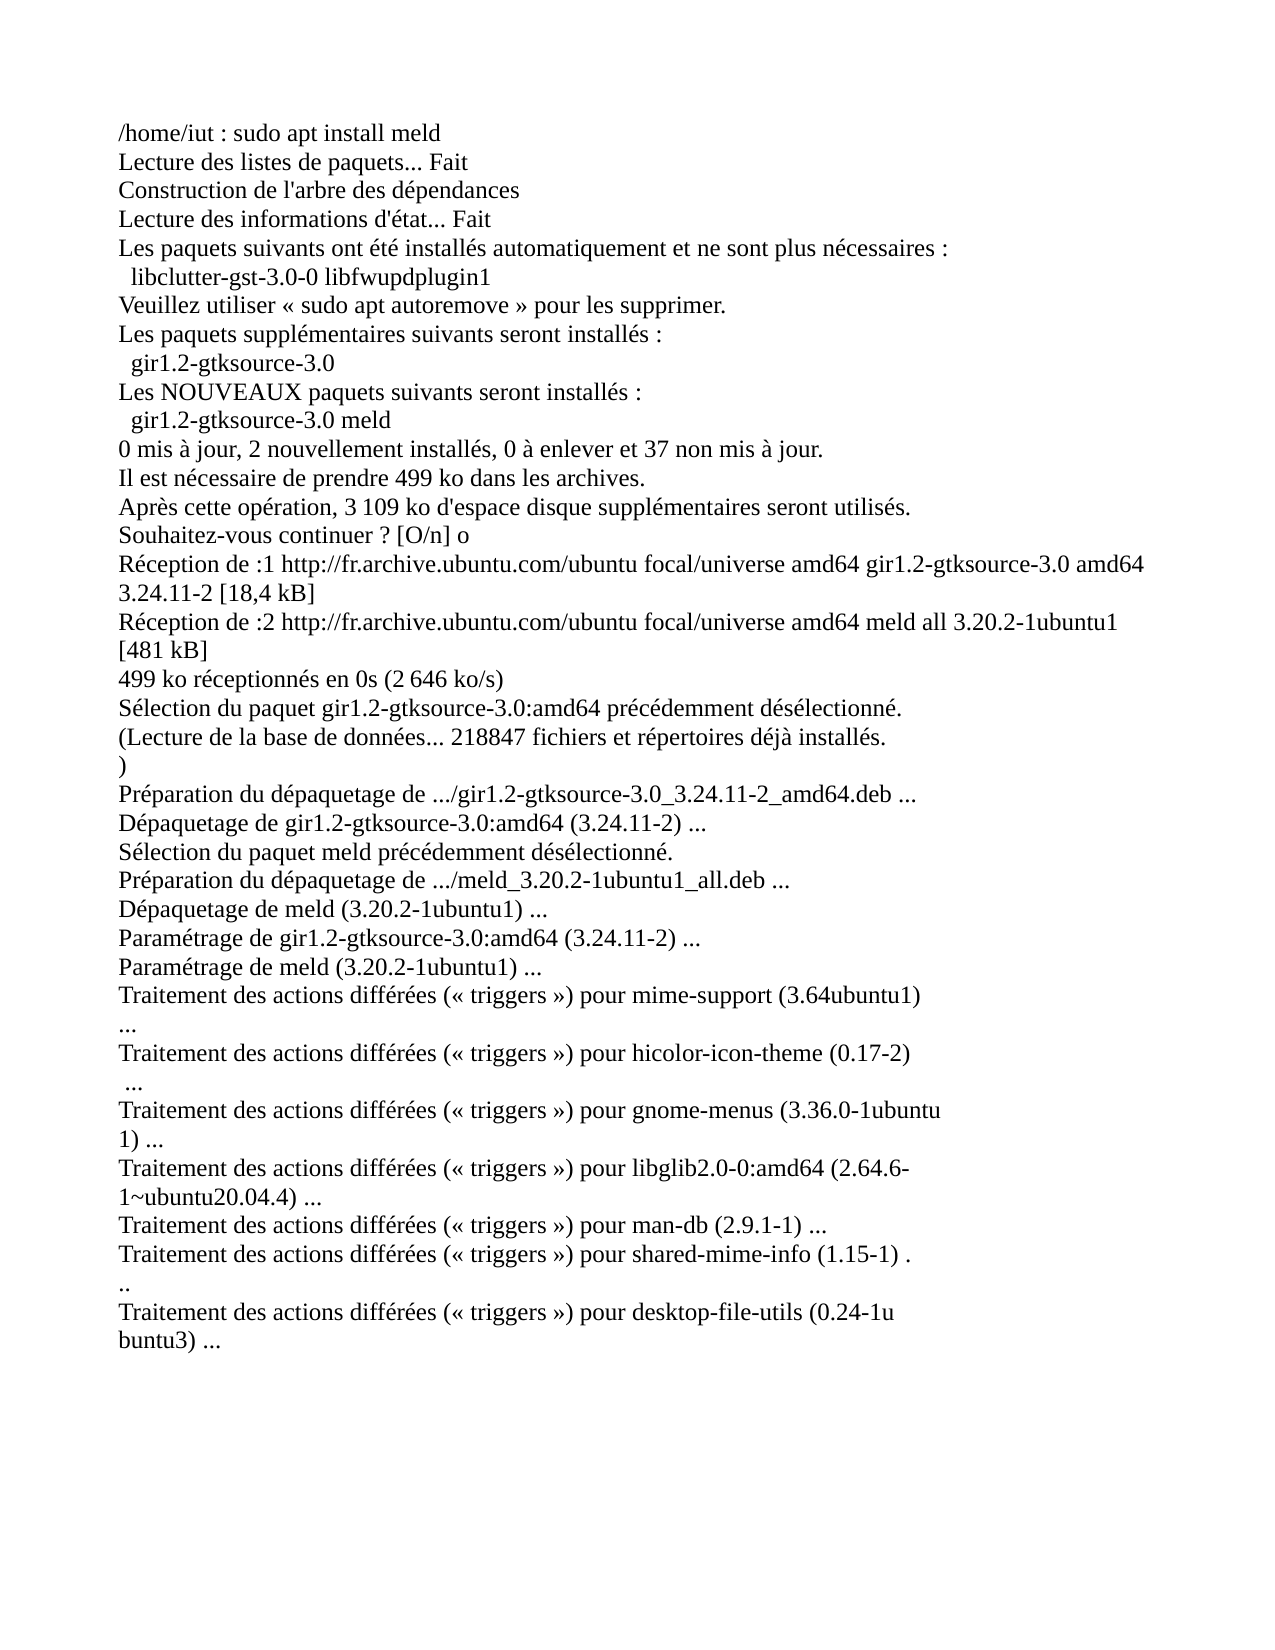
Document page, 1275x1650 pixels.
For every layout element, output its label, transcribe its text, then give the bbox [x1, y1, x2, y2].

text Préparation du dépaquetage de .../gir1.2-gtksource-3.0_3.24.11-2_amd64.deb ... [118, 779, 1157, 808]
text Paramétrage de gir1.2-gtksource-3.0:amd64 (3.24.11-2) ... [118, 923, 1157, 952]
text Construction de l'arbre des dépendances [118, 176, 1157, 204]
text libclutter-gst-3.0-0 libfwupdplugin1 [118, 262, 1157, 291]
text Réception de :1 http://fr.archive.ubuntu.com/ubuntu focal/universe amd64 gir1.2-gtksource-3.0 amd64 3.24.11-2 [18,4 kB] [118, 549, 1157, 607]
text .. [118, 1268, 1157, 1297]
text ) [118, 751, 1157, 779]
text Les paquets suivants ont été installés automatiquement et ne sont plus nécessaires : [118, 233, 1157, 262]
text Sélection du paquet meld précédemment désélectionné. [118, 837, 1157, 866]
text Traitement des actions différées (« triggers ») pour man-db (2.9.1-1) ... [118, 1211, 1157, 1239]
text Paramétrage de meld (3.20.2-1ubuntu1) ... [118, 952, 1157, 981]
text gir1.2-gtksource-3.0 meld [118, 406, 1157, 434]
text gir1.2-gtksource-3.0 [118, 348, 1157, 377]
text ... [118, 1009, 1157, 1038]
text /home/iut : sudo apt install meld [118, 118, 1157, 147]
text Les NOUVEAUX paquets suivants seront installés : [118, 377, 1157, 406]
text Traitement des actions différées (« triggers ») pour hicolor-icon-theme (0.17-2) [118, 1038, 1157, 1067]
text Dépaquetage de gir1.2-gtksource-3.0:amd64 (3.24.11-2) ... [118, 808, 1157, 837]
text Traitement des actions différées (« triggers ») pour shared-mime-info (1.15-1) . [118, 1239, 1157, 1268]
text 499 ko réceptionnés en 0s (2 646 ko/s) [118, 664, 1157, 693]
text Veuillez utiliser « sudo apt autoremove » pour les supprimer. [118, 291, 1157, 319]
text Traitement des actions différées (« triggers ») pour mime-support (3.64ubuntu1) [118, 981, 1157, 1009]
text 1) ... [118, 1124, 1157, 1153]
text Lecture des informations d'état... Fait [118, 204, 1157, 233]
text buntu3) ... [118, 1326, 1157, 1354]
text Traitement des actions différées (« triggers ») pour desktop-file-utils (0.24-1u [118, 1297, 1157, 1326]
text Dépaquetage de meld (3.20.2-1ubuntu1) ... [118, 894, 1157, 923]
text Souhaitez-vous continuer ? [O/n] o [118, 521, 1157, 549]
text (Lecture de la base de données... 218847 fichiers et répertoires déjà installés. [118, 722, 1157, 751]
text Lecture des listes de paquets... Fait [118, 147, 1157, 176]
text Sélection du paquet gir1.2-gtksource-3.0:amd64 précédemment désélectionné. [118, 693, 1157, 722]
text ... [118, 1067, 1157, 1096]
text Préparation du dépaquetage de .../meld_3.20.2-1ubuntu1_all.deb ... [118, 866, 1157, 894]
text Réception de :2 http://fr.archive.ubuntu.com/ubuntu focal/universe amd64 meld all 3.20.2-1ubuntu1 [481 kB] [118, 607, 1157, 664]
text Après cette opération, 3 109 ko d'espace disque supplémentaires seront utilisés. [118, 492, 1157, 521]
text Traitement des actions différées (« triggers ») pour libglib2.0-0:amd64 (2.64.6- [118, 1153, 1157, 1182]
text 0 mis à jour, 2 nouvellement installés, 0 à enlever et 37 non mis à jour. [118, 434, 1157, 463]
text Il est nécessaire de prendre 499 ko dans les archives. [118, 463, 1157, 492]
text 1~ubuntu20.04.4) ... [118, 1182, 1157, 1211]
text Traitement des actions différées (« triggers ») pour gnome-menus (3.36.0-1ubuntu [118, 1096, 1157, 1124]
text Les paquets supplémentaires suivants seront installés : [118, 319, 1157, 348]
